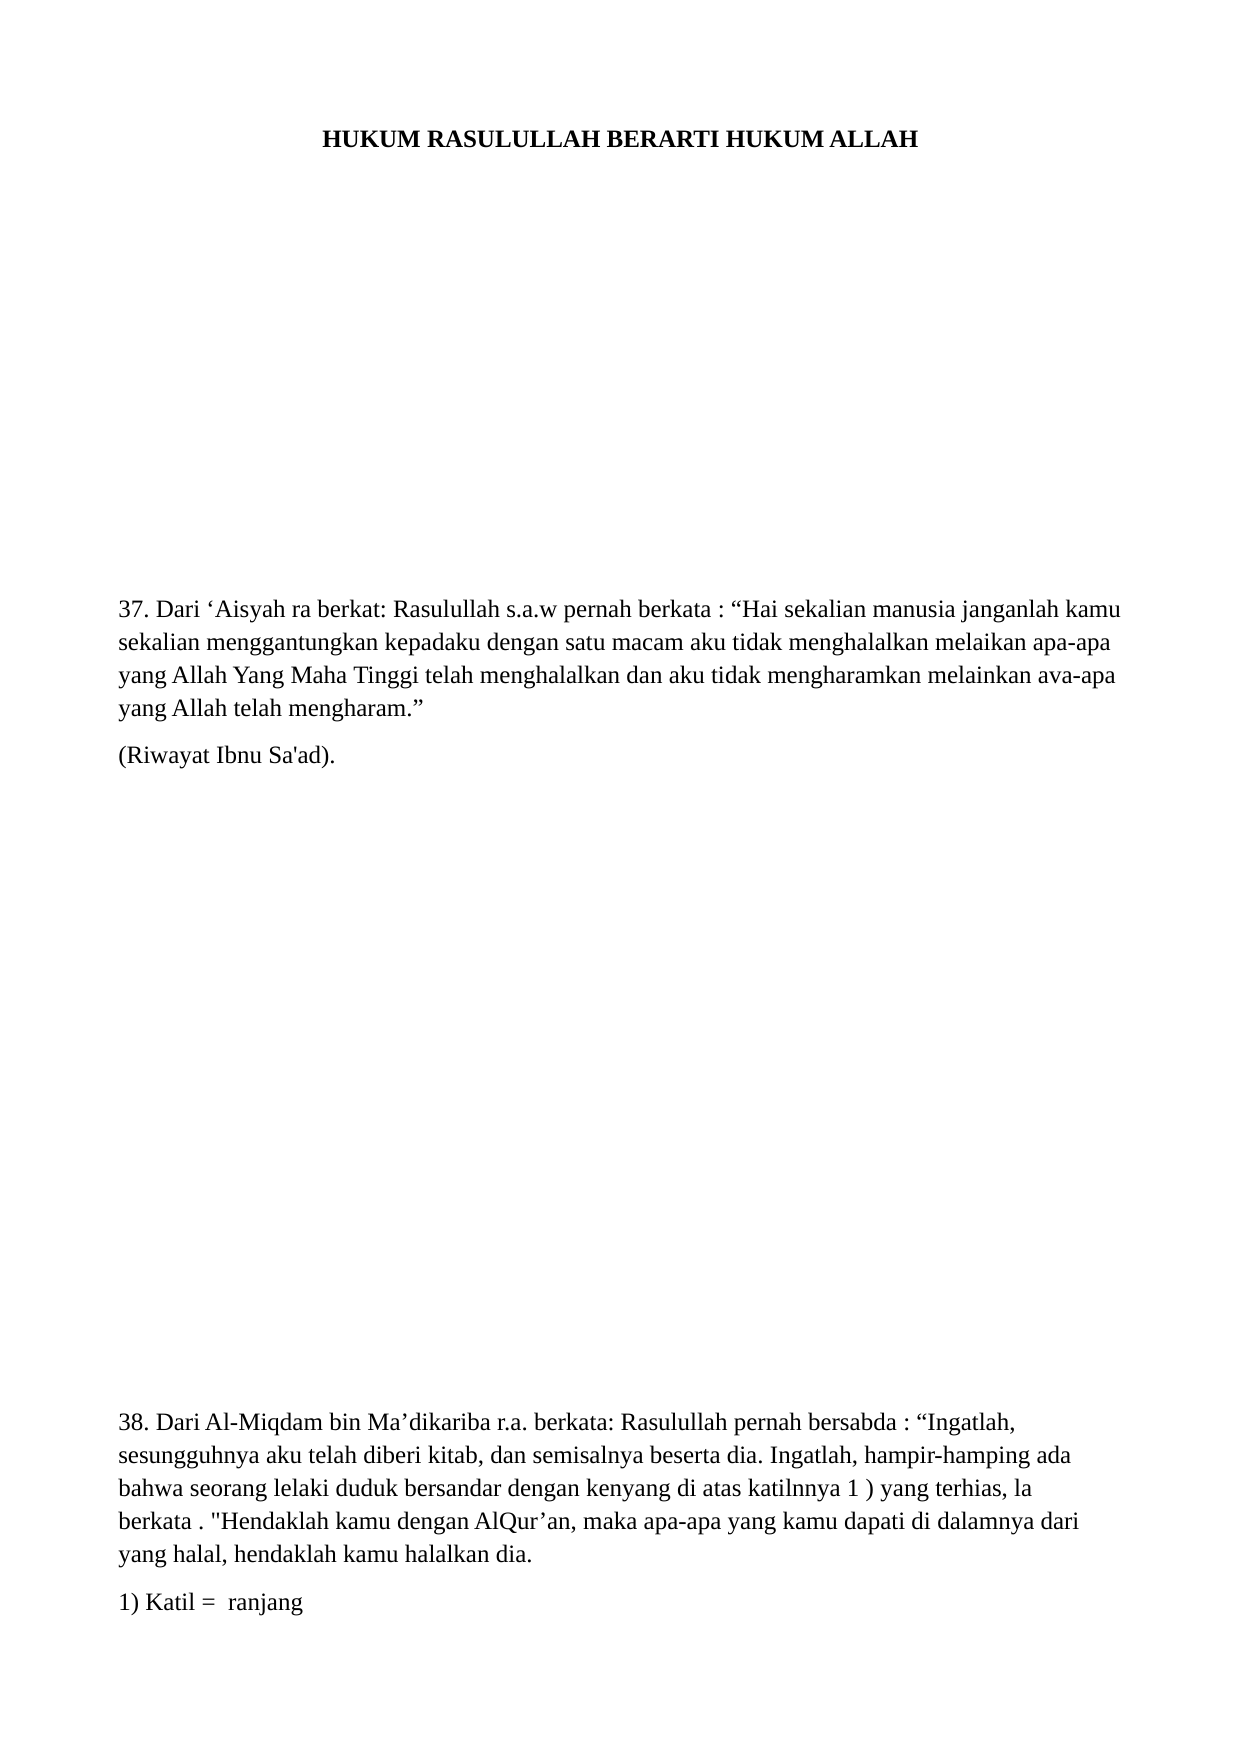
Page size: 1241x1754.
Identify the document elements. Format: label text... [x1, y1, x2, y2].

text (Riwayat Ibnu Sa'ad). [118, 741, 1122, 769]
text 38. Dari Al-Miqdam bin Ma’dikariba r.a. berkata: Rasulullah pernah bersabda : “Ingatlah, sesungguhnya aku telah diberi kitab, dan semisalnya beserta dia. Ingatlah, hampir-hamping ada bahwa seorang lelaki duduk bersandar dengan kenyang di atas katilnnya 1 ) yang terhias, la berkata . "Hendaklah kamu dengan AlQur’an, maka apa-apa yang kamu dapati di dalamnya dari yang halal, hendaklah kamu halalkan dia. [118, 1407, 1122, 1568]
text 1) Katil = ranjang [118, 1587, 1122, 1616]
text HUKUM RASULULLAH BERARTI HUKUM ALLAH [118, 124, 1122, 153]
text 37. Dari ‘Aisyah ra berkat: Rasulullah s.a.w pernah berkata : “Hai sekalian manusia janganlah kamu sekalian menggantungkan kepadaku dengan satu macam aku tidak menghalalkan melaikan apa-apa yang Allah Yang Maha Tinggi telah menghalalkan dan aku tidak mengharamkan melainkan ava-apa yang Allah telah mengharam.” [118, 594, 1122, 722]
